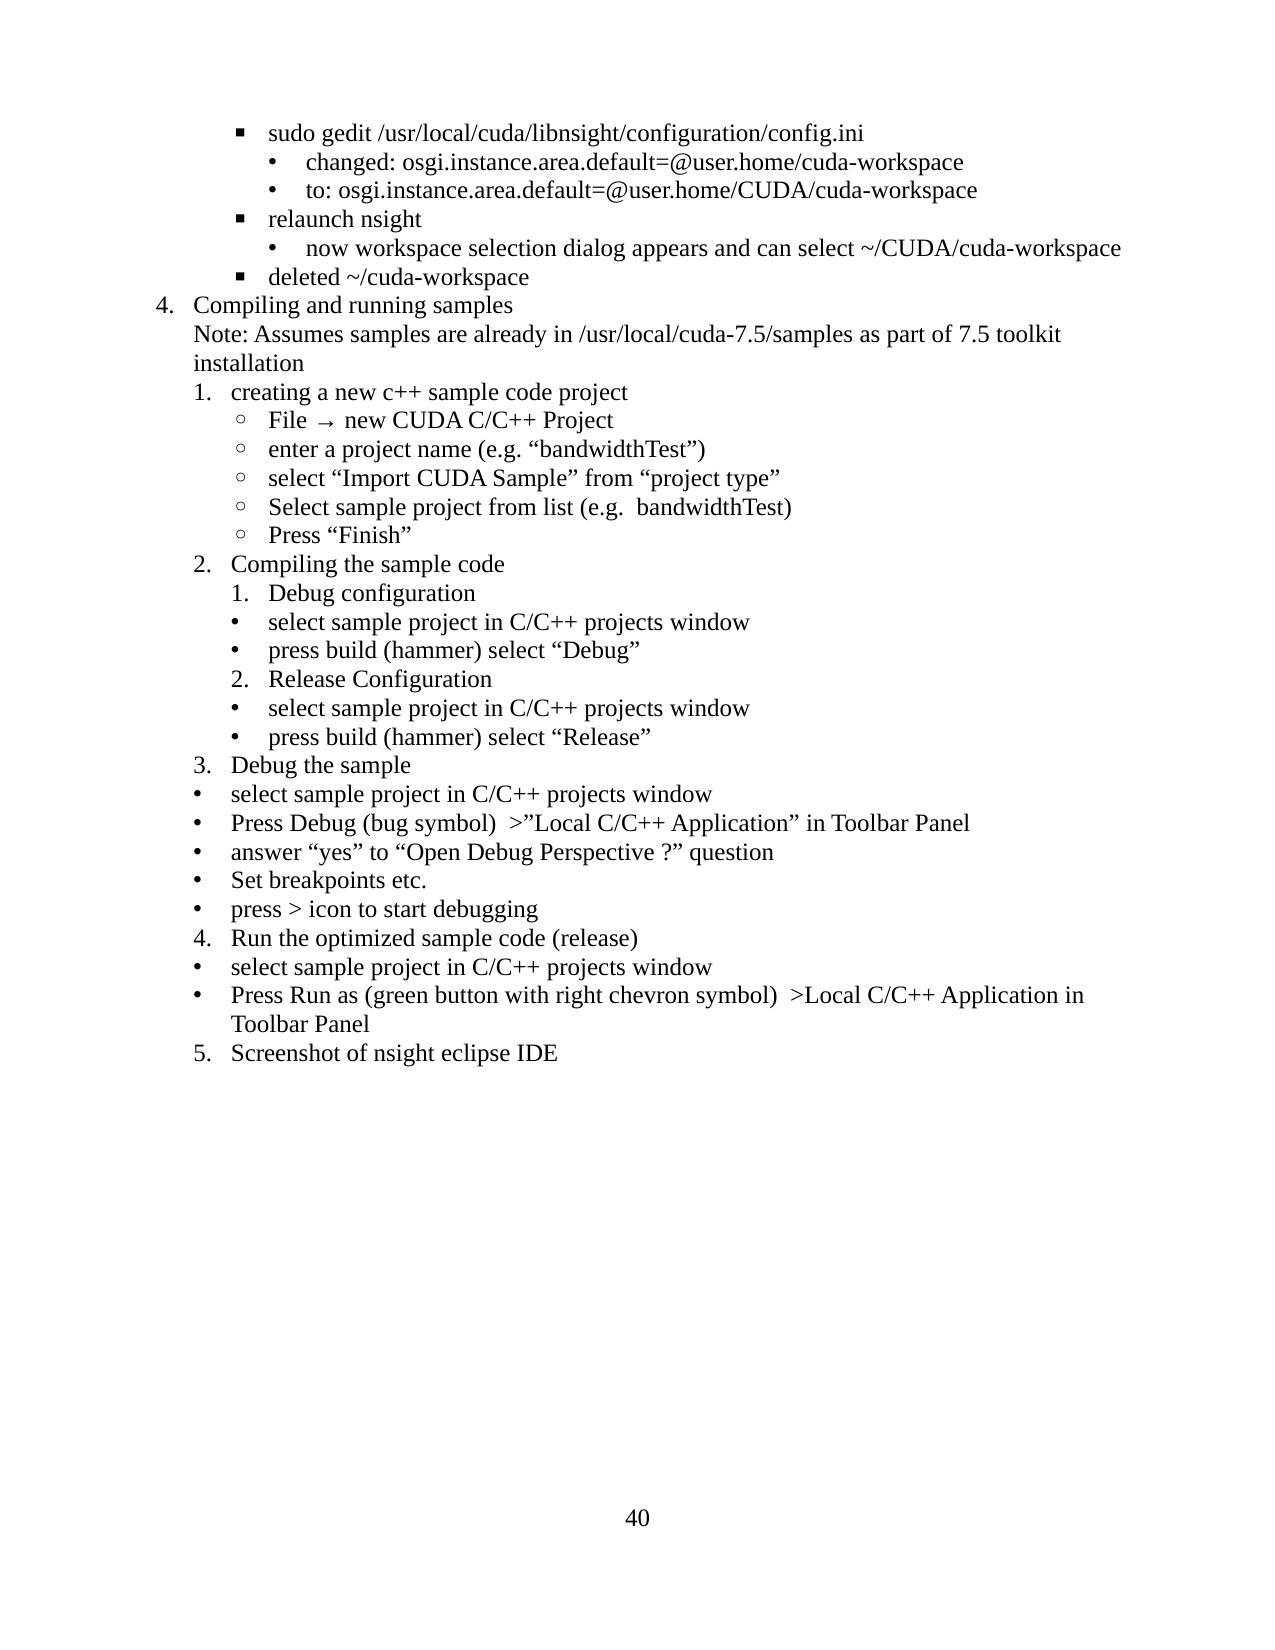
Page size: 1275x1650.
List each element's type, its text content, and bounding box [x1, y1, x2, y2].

list creating a new c++ sample code project [193, 377, 1157, 406]
list select sample project in C/C++ projects window [193, 779, 1157, 808]
list Compiling the sample code [193, 549, 1157, 578]
list Press Run as (green button with right chevron symbol) >Local C/C++ Application in Toolbar Panel [193, 981, 1157, 1038]
list Release Configuration [231, 664, 1157, 693]
list changed: osgi.instance.area.default=@user.home/cuda-workspace [268, 147, 1157, 176]
list select sample project in C/C++ projects window [231, 607, 1157, 636]
list Press “Finish” [231, 521, 1157, 549]
list Screenshot of nsight eclipse IDE [193, 1038, 1157, 1067]
list sudo gedit /usr/local/cuda/libnsight/configuration/config.ini [231, 118, 1157, 147]
list select sample project in C/C++ projects window [193, 952, 1157, 981]
list Select sample project from list (e.g. bandwidthTest) [231, 492, 1157, 521]
list Debug configuration [231, 578, 1157, 607]
list now workspace selection dialog appears and can select ~/CUDA/cuda-workspace [268, 233, 1157, 262]
list to: osgi.instance.area.default=@user.home/CUDA/cuda-workspace [268, 176, 1157, 204]
list Set breakpoints etc. [193, 866, 1157, 894]
list relaunch nsight [231, 204, 1157, 233]
list press build (hammer) select “Release” [231, 722, 1157, 751]
list Press Debug (bug symbol) >”Local C/C++ Application” in Toolbar Panel [193, 808, 1157, 837]
list Run the optimized sample code (release) [193, 923, 1157, 952]
list enter a project name (e.g. “bandwidthTest”) [231, 434, 1157, 463]
list press > icon to start debugging [193, 894, 1157, 923]
list Debug the sample [193, 751, 1157, 779]
list press build (hammer) select “Debug” [231, 636, 1157, 664]
list Compiling and running samples [156, 291, 1157, 319]
list deleted ~/cuda-workspace [231, 262, 1157, 291]
list Note: Assumes samples are already in /usr/local/cuda-7.5/samples as part of 7.5 toolkit installation [156, 319, 1157, 377]
list answer “yes” to “Open Debug Perspective ?” question [193, 837, 1157, 866]
list File → new CUDA C/C++ Project [231, 406, 1157, 434]
list select sample project in C/C++ projects window [231, 693, 1157, 722]
list select “Import CUDA Sample” from “project type” [231, 463, 1157, 492]
